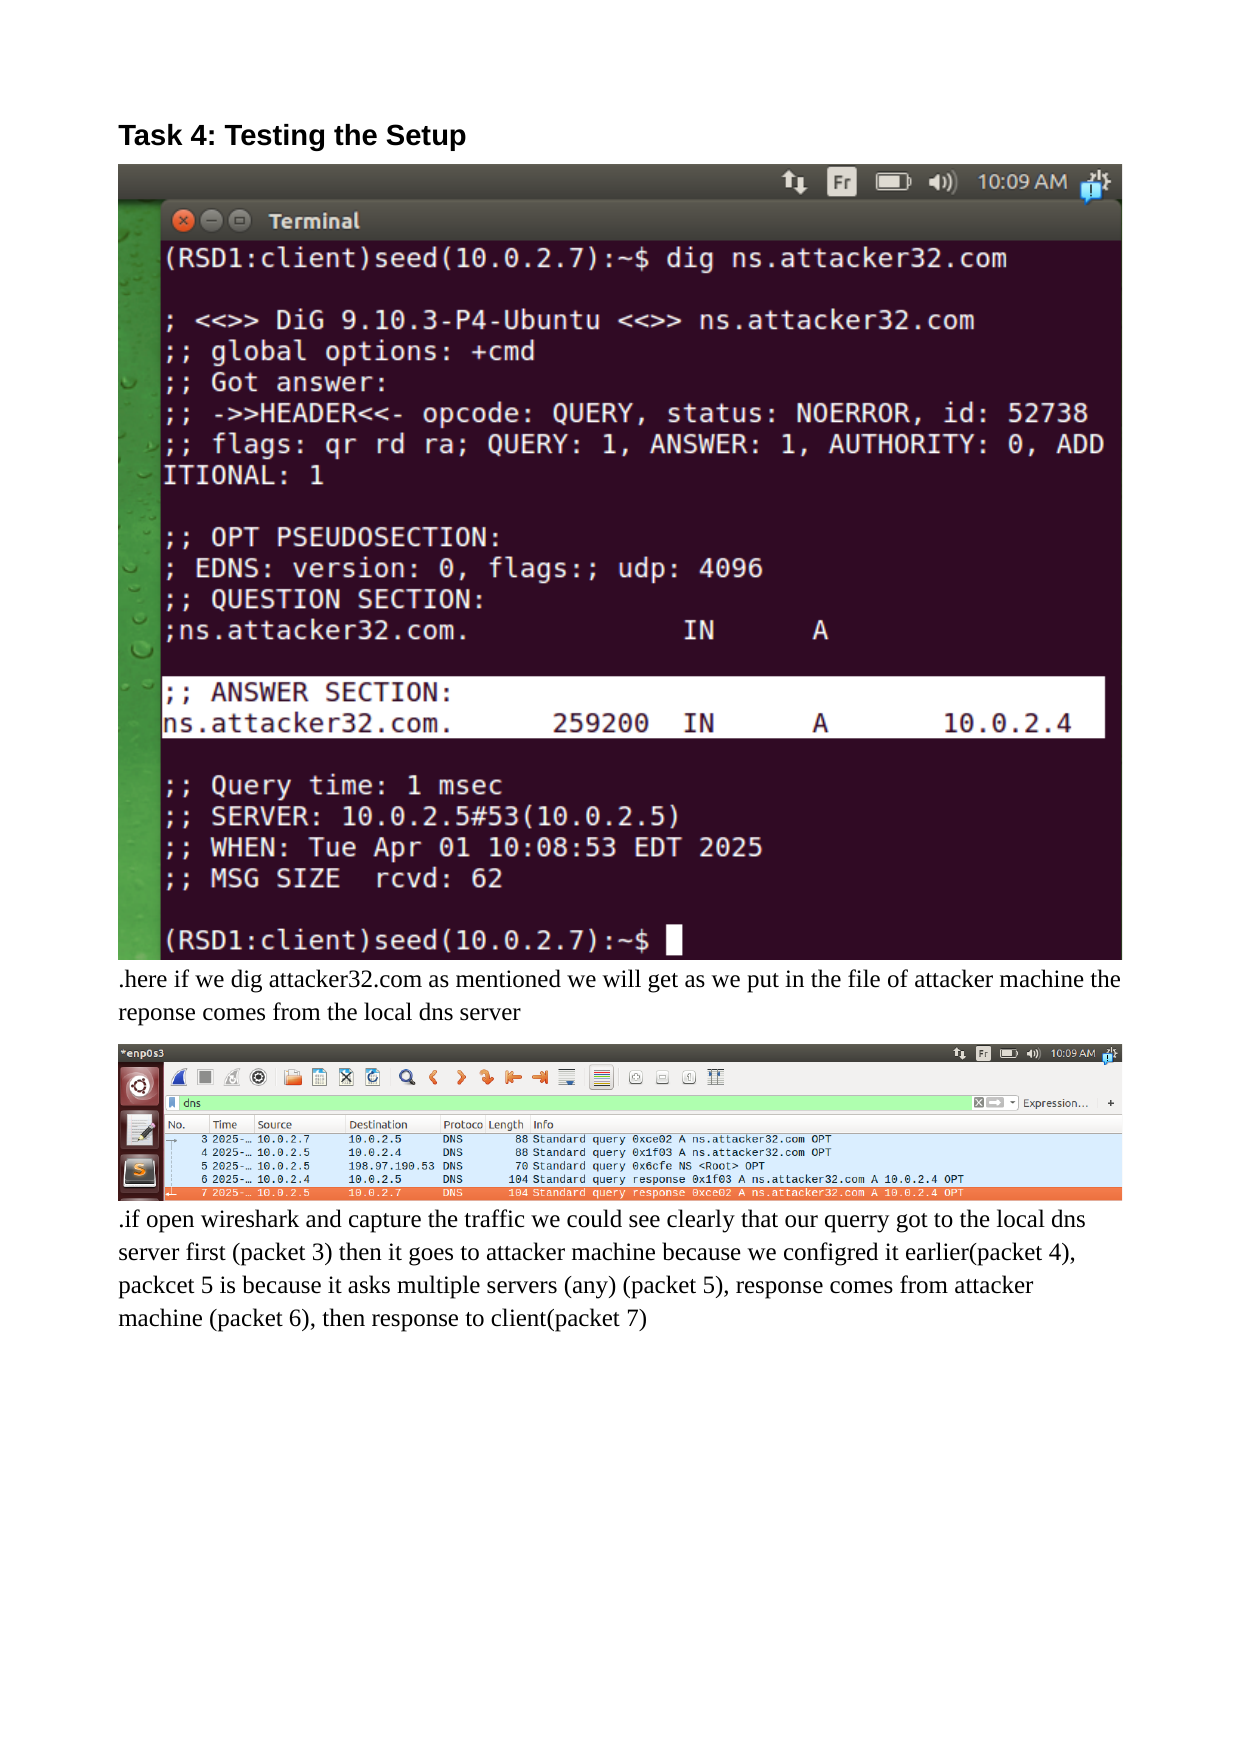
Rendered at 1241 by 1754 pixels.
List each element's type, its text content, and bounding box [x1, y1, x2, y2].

text .here if we dig attacker32.com as mentioned we will get as we put in the file of attacker machine the reponse comes from the local dns server [118, 960, 1122, 1026]
picture [118, 1044, 1123, 1201]
subtitle Task 4: Testing the Setup [118, 118, 1122, 152]
text .if open wireshark and capture the traffic we could see clearly that our querry got to the local dns server first (packet 3) then it goes to attacker machine because we configred it earlier(packet 4), packcet 5 is because it asks multiple servers (any) (packet 5), response comes from attacker machine (packet 6), then response to client(packet 7) [118, 1201, 1122, 1332]
picture [118, 164, 1123, 960]
